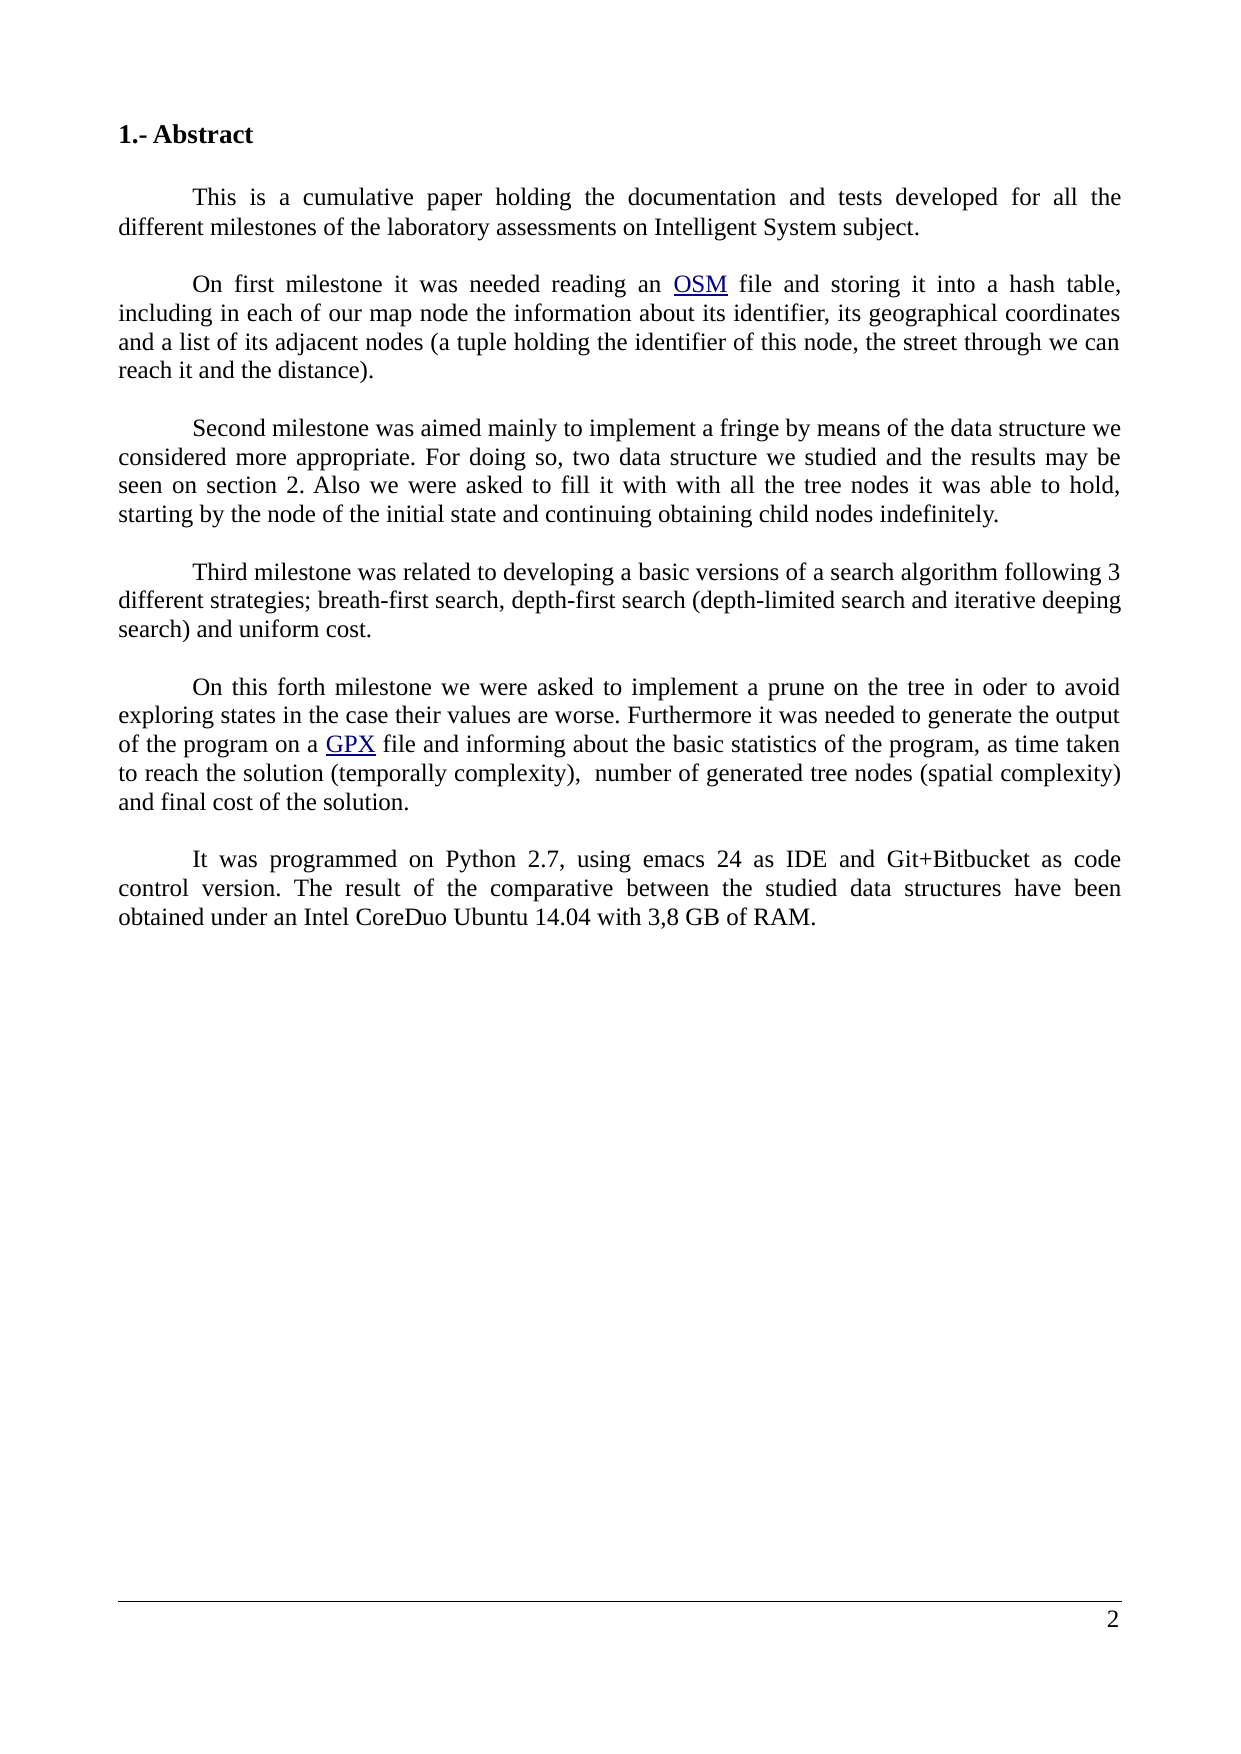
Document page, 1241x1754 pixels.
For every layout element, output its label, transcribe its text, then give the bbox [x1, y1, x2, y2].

text On first milestone it was needed reading an OSM file and storing it into a hash table, including in each of our map node the information about its identifier, its geographical coordinates and a list of its adjacent nodes (a tuple holding the identifier of this node, the street through we can reach it and the distance). [118, 269, 1122, 384]
text On this forth milestone we were asked to implement a prune on the tree in oder to avoid exploring states in the case their values are worse. Furthermore it was needed to generate the output of the program on a GPX file and informing about the basic statistics of the program, as time taken to reach the solution (temporally complexity), number of generated tree nodes (spatial complexity) and final cost of the solution. [118, 672, 1122, 815]
text It was programmed on Python 2.7, using emacs 24 as IDE and Git+Bitbucket as code control version. The result of the comparative between the studied data structures have been obtained under an Intel CoreDuo Ubuntu 14.04 with 3,8 GB of RAM. [118, 844, 1122, 930]
text This is a cumulative paper holding the documentation and tests developed for all the different milestones of the laboratory assessments on Intelligent System subject. [118, 180, 1122, 240]
text Third milestone was related to developing a basic versions of a search algorithm following 3 different strategies; breath-first search, depth-first search (depth-limited search and iterative deeping search) and uniform cost. [118, 557, 1122, 643]
text 1.- Abstract [118, 118, 1122, 149]
text Second milestone was aimed mainly to implement a fringe by means of the data structure we considered more appropriate. For doing so, two data structure we studied and the results may be seen on section 2. Also we were asked to fill it with with all the tree nodes it was able to hold, starting by the node of the initial state and continuing obtaining child nodes indefinitely. [118, 413, 1122, 528]
